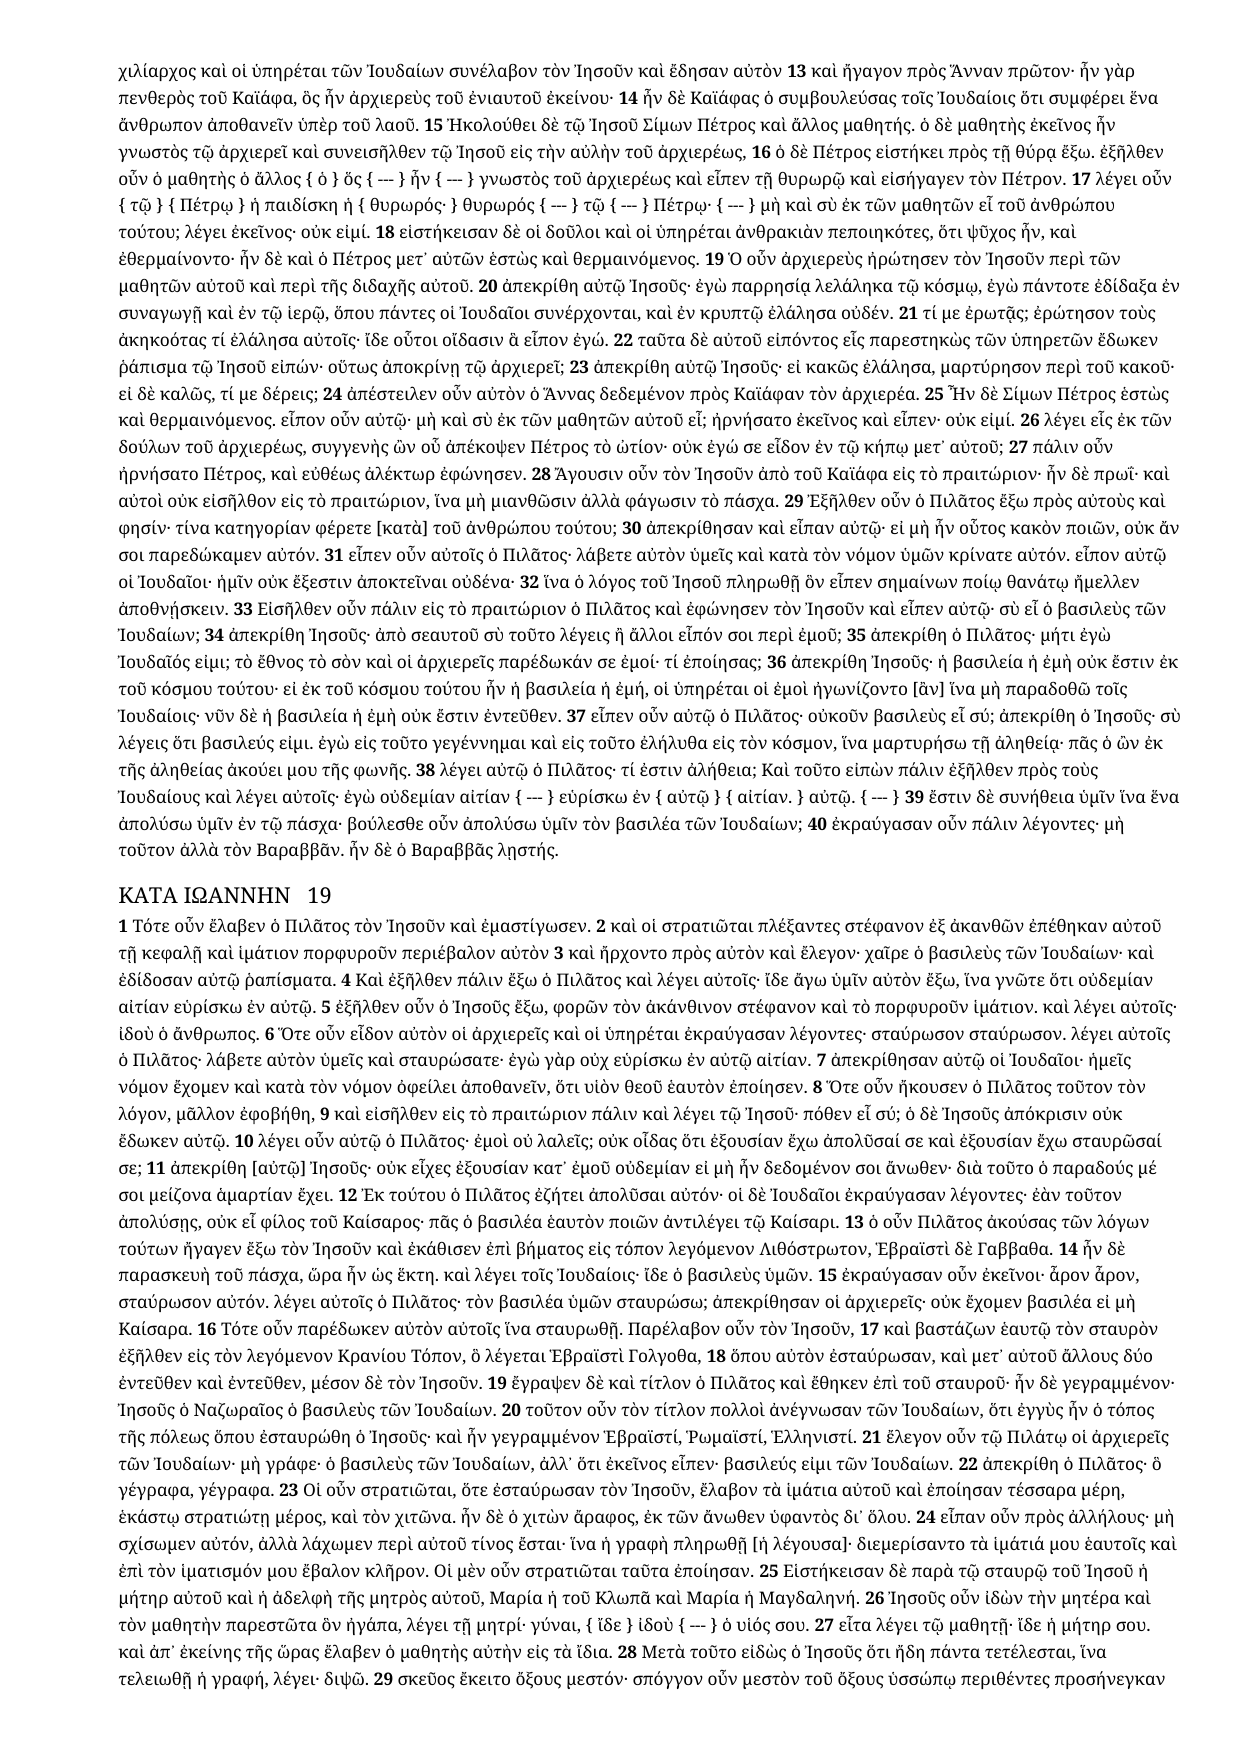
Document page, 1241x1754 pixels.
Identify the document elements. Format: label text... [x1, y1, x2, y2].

text χιλίαρχος καὶ οἱ ὑπηρέται τῶν Ἰουδαίων συνέλαβον τὸν Ἰησοῦν καὶ ἔδησαν αὐτὸν 13 καὶ ἤγαγον πρὸς Ἅνναν πρῶτον· ἦν γὰρ πενθερὸς τοῦ Καϊάφα, ὃς ἦν ἀρχιερεὺς τοῦ ἐνιαυτοῦ ἐκείνου· 14 ἦν δὲ Καϊάφας ὁ συμβουλεύσας τοῖς Ἰουδαίοις ὅτι συμφέρει ἕνα ἄνθρωπον ἀποθανεῖν ὑπὲρ τοῦ λαοῦ. 15 Ἠκολούθει δὲ τῷ Ἰησοῦ Σίμων Πέτρος καὶ ἄλλος μαθητής. ὁ δὲ μαθητὴς ἐκεῖνος ἦν γνωστὸς τῷ ἀρχιερεῖ καὶ συνεισῆλθεν τῷ Ἰησοῦ εἰς τὴν αὐλὴν τοῦ ἀρχιερέως, 16 ὁ δὲ Πέτρος εἱστήκει πρὸς τῇ θύρᾳ ἔξω. ἐξῆλθεν οὖν ὁ μαθητὴς ὁ ἄλλος { ὁ } ὅς { --- } ἦν { --- } γνωστὸς τοῦ ἀρχιερέως καὶ εἶπεν τῇ θυρωρῷ καὶ εἰσήγαγεν τὸν Πέτρον. 17 λέγει οὖν { τῷ } { Πέτρῳ } ἡ παιδίσκη ἡ { θυρωρός· } θυρωρός { --- } τῷ { --- } Πέτρῳ· { --- } μὴ καὶ σὺ ἐκ τῶν μαθητῶν εἶ τοῦ ἀνθρώπου τούτου; λέγει ἐκεῖνος· οὐκ εἰμί. 18 εἱστήκεισαν δὲ οἱ δοῦλοι καὶ οἱ ὑπηρέται ἀνθρακιὰν πεποιηκότες, ὅτι ψῦχος ἦν, καὶ ἐθερμαίνοντο· ἦν δὲ καὶ ὁ Πέτρος μετ᾽ αὐτῶν ἑστὼς καὶ θερμαινόμενος. 19 Ὁ οὖν ἀρχιερεὺς ἠρώτησεν τὸν Ἰησοῦν περὶ τῶν μαθητῶν αὐτοῦ καὶ περὶ τῆς διδαχῆς αὐτοῦ. 20 ἀπεκρίθη αὐτῷ Ἰησοῦς· ἐγὼ παρρησίᾳ λελάληκα τῷ κόσμῳ, ἐγὼ πάντοτε ἐδίδαξα ἐν συναγωγῇ καὶ ἐν τῷ ἱερῷ, ὅπου πάντες οἱ Ἰουδαῖοι συνέρχονται, καὶ ἐν κρυπτῷ ἐλάλησα οὐδέν. 21 τί με ἐρωτᾷς; ἐρώτησον τοὺς ἀκηκοότας τί ἐλάλησα αὐτοῖς· ἴδε οὗτοι οἴδασιν ἃ εἶπον ἐγώ. 22 ταῦτα δὲ αὐτοῦ εἰπόντος εἷς παρεστηκὼς τῶν ὑπηρετῶν ἔδωκεν ῥάπισμα τῷ Ἰησοῦ εἰπών· οὕτως ἀποκρίνῃ τῷ ἀρχιερεῖ; 23 ἀπεκρίθη αὐτῷ Ἰησοῦς· εἰ κακῶς ἐλάλησα, μαρτύρησον περὶ τοῦ κακοῦ· εἰ δὲ καλῶς, τί με δέρεις; 24 ἀπέστειλεν οὖν αὐτὸν ὁ Ἅννας δεδεμένον πρὸς Καϊάφαν τὸν ἀρχιερέα. 25 Ἦν δὲ Σίμων Πέτρος ἑστὼς καὶ θερμαινόμενος. εἶπον οὖν αὐτῷ· μὴ καὶ σὺ ἐκ τῶν μαθητῶν αὐτοῦ εἶ; ἠρνήσατο ἐκεῖνος καὶ εἶπεν· οὐκ εἰμί. 26 λέγει εἷς ἐκ τῶν δούλων τοῦ ἀρχιερέως, συγγενὴς ὢν οὗ ἀπέκοψεν Πέτρος τὸ ὠτίον· οὐκ ἐγώ σε εἶδον ἐν τῷ κήπῳ μετ᾽ αὐτοῦ; 27 πάλιν οὖν ἠρνήσατο Πέτρος, καὶ εὐθέως ἀλέκτωρ ἐφώνησεν. 28 Ἄγουσιν οὖν τὸν Ἰησοῦν ἀπὸ τοῦ Καϊάφα εἰς τὸ πραιτώριον· ἦν δὲ πρωΐ· καὶ αὐτοὶ οὐκ εἰσῆλθον εἰς τὸ πραιτώριον, ἵνα μὴ μιανθῶσιν ἀλλὰ φάγωσιν τὸ πάσχα. 29 Ἐξῆλθεν οὖν ὁ Πιλᾶτος ἔξω πρὸς αὐτοὺς καὶ φησίν· τίνα κατηγορίαν φέρετε [κατὰ] τοῦ ἀνθρώπου τούτου; 30 ἀπεκρίθησαν καὶ εἶπαν αὐτῷ· εἰ μὴ ἦν οὗτος κακὸν ποιῶν, οὐκ ἄν σοι παρεδώκαμεν αὐτόν. 31 εἶπεν οὖν αὐτοῖς ὁ Πιλᾶτος· λάβετε αὐτὸν ὑμεῖς καὶ κατὰ τὸν νόμον ὑμῶν κρίνατε αὐτόν. εἶπον αὐτῷ οἱ Ἰουδαῖοι· ἡμῖν οὐκ ἔξεστιν ἀποκτεῖναι οὐδένα· 32 ἵνα ὁ λόγος τοῦ Ἰησοῦ πληρωθῇ ὃν εἶπεν σημαίνων ποίῳ θανάτῳ ἤμελλεν ἀποθνῄσκειν. 33 Εἰσῆλθεν οὖν πάλιν εἰς τὸ πραιτώριον ὁ Πιλᾶτος καὶ ἐφώνησεν τὸν Ἰησοῦν καὶ εἶπεν αὐτῷ· σὺ εἶ ὁ βασιλεὺς τῶν Ἰουδαίων; 34 ἀπεκρίθη Ἰησοῦς· ἀπὸ σεαυτοῦ σὺ τοῦτο λέγεις ἢ ἄλλοι εἶπόν σοι περὶ ἐμοῦ; 35 ἀπεκρίθη ὁ Πιλᾶτος· μήτι ἐγὼ Ἰουδαῖός εἰμι; τὸ ἔθνος τὸ σὸν καὶ οἱ ἀρχιερεῖς παρέδωκάν σε ἐμοί· τί ἐποίησας; 36 ἀπεκρίθη Ἰησοῦς· ἡ βασιλεία ἡ ἐμὴ οὐκ ἔστιν ἐκ τοῦ κόσμου τούτου· εἰ ἐκ τοῦ κόσμου τούτου ἦν ἡ βασιλεία ἡ ἐμή, οἱ ὑπηρέται οἱ ἐμοὶ ἠγωνίζοντο [ἂν] ἵνα μὴ παραδοθῶ τοῖς Ἰουδαίοις· νῦν δὲ ἡ βασιλεία ἡ ἐμὴ οὐκ ἔστιν ἐντεῦθεν. 37 εἶπεν οὖν αὐτῷ ὁ Πιλᾶτος· οὐκοῦν βασιλεὺς εἶ σύ; ἀπεκρίθη ὁ Ἰησοῦς· σὺ λέγεις ὅτι βασιλεύς εἰμι. ἐγὼ εἰς τοῦτο γεγέννημαι καὶ εἰς τοῦτο ἐλήλυθα εἰς τὸν κόσμον, ἵνα μαρτυρήσω τῇ ἀληθείᾳ· πᾶς ὁ ὢν ἐκ τῆς ἀληθείας ἀκούει μου τῆς φωνῆς. 38 λέγει αὐτῷ ὁ Πιλᾶτος· τί ἐστιν ἀλήθεια; Καὶ τοῦτο εἰπὼν πάλιν ἐξῆλθεν πρὸς τοὺς Ἰουδαίους καὶ λέγει αὐτοῖς· ἐγὼ οὐδεμίαν αἰτίαν { --- } εὑρίσκω ἐν { αὐτῷ } { αἰτίαν. } αὐτῷ. { --- } 39 ἔστιν δὲ συνήθεια ὑμῖν ἵνα ἕνα ἀπολύσω ὑμῖν ἐν τῷ πάσχα· βούλεσθε οὖν ἀπολύσω ὑμῖν τὸν βασιλέα τῶν Ἰουδαίων; 40 ἐκραύγασαν οὖν πάλιν λέγοντες· μὴ τοῦτον ἀλλὰ τὸν Βαραββᾶν. ἦν δὲ ὁ Βαραββᾶς λῃστής. [118, 59, 1181, 862]
text ΚΑΤΑ ΙΩΑΝΝΗΝ 19 [118, 880, 1181, 910]
text 1 Τότε οὖν ἔλαβεν ὁ Πιλᾶτος τὸν Ἰησοῦν καὶ ἐμαστίγωσεν. 2 καὶ οἱ στρατιῶται πλέξαντες στέφανον ἐξ ἀκανθῶν ἐπέθηκαν αὐτοῦ τῇ κεφαλῇ καὶ ἱμάτιον πορφυροῦν περιέβαλον αὐτὸν 3 καὶ ἤρχοντο πρὸς αὐτὸν καὶ ἔλεγον· χαῖρε ὁ βασιλεὺς τῶν Ἰουδαίων· καὶ ἐδίδοσαν αὐτῷ ῥαπίσματα. 4 Καὶ ἐξῆλθεν πάλιν ἔξω ὁ Πιλᾶτος καὶ λέγει αὐτοῖς· ἴδε ἄγω ὑμῖν αὐτὸν ἔξω, ἵνα γνῶτε ὅτι οὐδεμίαν αἰτίαν εὑρίσκω ἐν αὐτῷ. 5 ἐξῆλθεν οὖν ὁ Ἰησοῦς ἔξω, φορῶν τὸν ἀκάνθινον στέφανον καὶ τὸ πορφυροῦν ἱμάτιον. καὶ λέγει αὐτοῖς· ἰδοὺ ὁ ἄνθρωπος. 6 Ὅτε οὖν εἶδον αὐτὸν οἱ ἀρχιερεῖς καὶ οἱ ὑπηρέται ἐκραύγασαν λέγοντες· σταύρωσον σταύρωσον. λέγει αὐτοῖς ὁ Πιλᾶτος· λάβετε αὐτὸν ὑμεῖς καὶ σταυρώσατε· ἐγὼ γὰρ οὐχ εὑρίσκω ἐν αὐτῷ αἰτίαν. 7 ἀπεκρίθησαν αὐτῷ οἱ Ἰουδαῖοι· ἡμεῖς νόμον ἔχομεν καὶ κατὰ τὸν νόμον ὀφείλει ἀποθανεῖν, ὅτι υἱὸν θεοῦ ἑαυτὸν ἐποίησεν. 8 Ὅτε οὖν ἤκουσεν ὁ Πιλᾶτος τοῦτον τὸν λόγον, μᾶλλον ἐφοβήθη, 9 καὶ εἰσῆλθεν εἰς τὸ πραιτώριον πάλιν καὶ λέγει τῷ Ἰησοῦ· πόθεν εἶ σύ; ὁ δὲ Ἰησοῦς ἀπόκρισιν οὐκ ἔδωκεν αὐτῷ. 10 λέγει οὖν αὐτῷ ὁ Πιλᾶτος· ἐμοὶ οὐ λαλεῖς; οὐκ οἶδας ὅτι ἐξουσίαν ἔχω ἀπολῦσαί σε καὶ ἐξουσίαν ἔχω σταυρῶσαί σε; 11 ἀπεκρίθη [αὐτῷ] Ἰησοῦς· οὐκ εἶχες ἐξουσίαν κατ᾽ ἐμοῦ οὐδεμίαν εἰ μὴ ἦν δεδομένον σοι ἄνωθεν· διὰ τοῦτο ὁ παραδούς μέ σοι μείζονα ἁμαρτίαν ἔχει. 12 Ἐκ τούτου ὁ Πιλᾶτος ἐζήτει ἀπολῦσαι αὐτόν· οἱ δὲ Ἰουδαῖοι ἐκραύγασαν λέγοντες· ἐὰν τοῦτον ἀπολύσῃς, οὐκ εἶ φίλος τοῦ Καίσαρος· πᾶς ὁ βασιλέα ἑαυτὸν ποιῶν ἀντιλέγει τῷ Καίσαρι. 13 ὁ οὖν Πιλᾶτος ἀκούσας τῶν λόγων τούτων ἤγαγεν ἔξω τὸν Ἰησοῦν καὶ ἐκάθισεν ἐπὶ βήματος εἰς τόπον λεγόμενον Λιθόστρωτον, Ἑβραϊστὶ δὲ Γαββαθα. 14 ἦν δὲ παρασκευὴ τοῦ πάσχα, ὥρα ἦν ὡς ἕκτη. καὶ λέγει τοῖς Ἰουδαίοις· ἴδε ὁ βασιλεὺς ὑμῶν. 15 ἐκραύγασαν οὖν ἐκεῖνοι· ἆρον ἆρον, σταύρωσον αὐτόν. λέγει αὐτοῖς ὁ Πιλᾶτος· τὸν βασιλέα ὑμῶν σταυρώσω; ἀπεκρίθησαν οἱ ἀρχιερεῖς· οὐκ ἔχομεν βασιλέα εἰ μὴ Καίσαρα. 16 Τότε οὖν παρέδωκεν αὐτὸν αὐτοῖς ἵνα σταυρωθῇ. Παρέλαβον οὖν τὸν Ἰησοῦν, 17 καὶ βαστάζων ἑαυτῷ τὸν σταυρὸν ἐξῆλθεν εἰς τὸν λεγόμενον Κρανίου Τόπον, ὃ λέγεται Ἑβραϊστὶ Γολγοθα, 18 ὅπου αὐτὸν ἐσταύρωσαν, καὶ μετ᾽ αὐτοῦ ἄλλους δύο ἐντεῦθεν καὶ ἐντεῦθεν, μέσον δὲ τὸν Ἰησοῦν. 19 ἔγραψεν δὲ καὶ τίτλον ὁ Πιλᾶτος καὶ ἔθηκεν ἐπὶ τοῦ σταυροῦ· ἦν δὲ γεγραμμένον· Ἰησοῦς ὁ Ναζωραῖος ὁ βασιλεὺς τῶν Ἰουδαίων. 20 τοῦτον οὖν τὸν τίτλον πολλοὶ ἀνέγνωσαν τῶν Ἰουδαίων, ὅτι ἐγγὺς ἦν ὁ τόπος τῆς πόλεως ὅπου ἐσταυρώθη ὁ Ἰησοῦς· καὶ ἦν γεγραμμένον Ἑβραϊστί, Ῥωμαϊστί, Ἑλληνιστί. 21 ἔλεγον οὖν τῷ Πιλάτῳ οἱ ἀρχιερεῖς τῶν Ἰουδαίων· μὴ γράφε· ὁ βασιλεὺς τῶν Ἰουδαίων, ἀλλ᾽ ὅτι ἐκεῖνος εἶπεν· βασιλεύς εἰμι τῶν Ἰουδαίων. 22 ἀπεκρίθη ὁ Πιλᾶτος· ὃ γέγραφα, γέγραφα. 23 Οἱ οὖν στρατιῶται, ὅτε ἐσταύρωσαν τὸν Ἰησοῦν, ἔλαβον τὰ ἱμάτια αὐτοῦ καὶ ἐποίησαν τέσσαρα μέρη, ἑκάστῳ στρατιώτῃ μέρος, καὶ τὸν χιτῶνα. ἦν δὲ ὁ χιτὼν ἄραφος, ἐκ τῶν ἄνωθεν ὑφαντὸς δι᾽ ὅλου. 24 εἶπαν οὖν πρὸς ἀλλήλους· μὴ σχίσωμεν αὐτόν, ἀλλὰ λάχωμεν περὶ αὐτοῦ τίνος ἔσται· ἵνα ἡ γραφὴ πληρωθῇ [ἡ λέγουσα]· διεμερίσαντο τὰ ἱμάτιά μου ἑαυτοῖς καὶ ἐπὶ τὸν ἱματισμόν μου ἔβαλον κλῆρον. Οἱ μὲν οὖν στρατιῶται ταῦτα ἐποίησαν. 25 Εἱστήκεισαν δὲ παρὰ τῷ σταυρῷ τοῦ Ἰησοῦ ἡ μήτηρ αὐτοῦ καὶ ἡ ἀδελφὴ τῆς μητρὸς αὐτοῦ, Μαρία ἡ τοῦ Κλωπᾶ καὶ Μαρία ἡ Μαγδαληνή. 26 Ἰησοῦς οὖν ἰδὼν τὴν μητέρα καὶ τὸν μαθητὴν παρεστῶτα ὃν ἠγάπα, λέγει τῇ μητρί· γύναι, { ἴδε } ἰδοὺ { --- } ὁ υἱός σου. 27 εἶτα λέγει τῷ μαθητῇ· ἴδε ἡ μήτηρ σου. καὶ ἀπ᾽ ἐκείνης τῆς ὥρας ἔλαβεν ὁ μαθητὴς αὐτὴν εἰς τὰ ἴδια. 28 Μετὰ τοῦτο εἰδὼς ὁ Ἰησοῦς ὅτι ἤδη πάντα τετέλεσται, ἵνα τελειωθῇ ἡ γραφή, λέγει· διψῶ. 29 σκεῦος ἔκειτο ὄξους μεστόν· σπόγγον οὖν μεστὸν τοῦ ὄξους ὑσσώπῳ περιθέντες προσήνεγκαν [118, 914, 1181, 1690]
